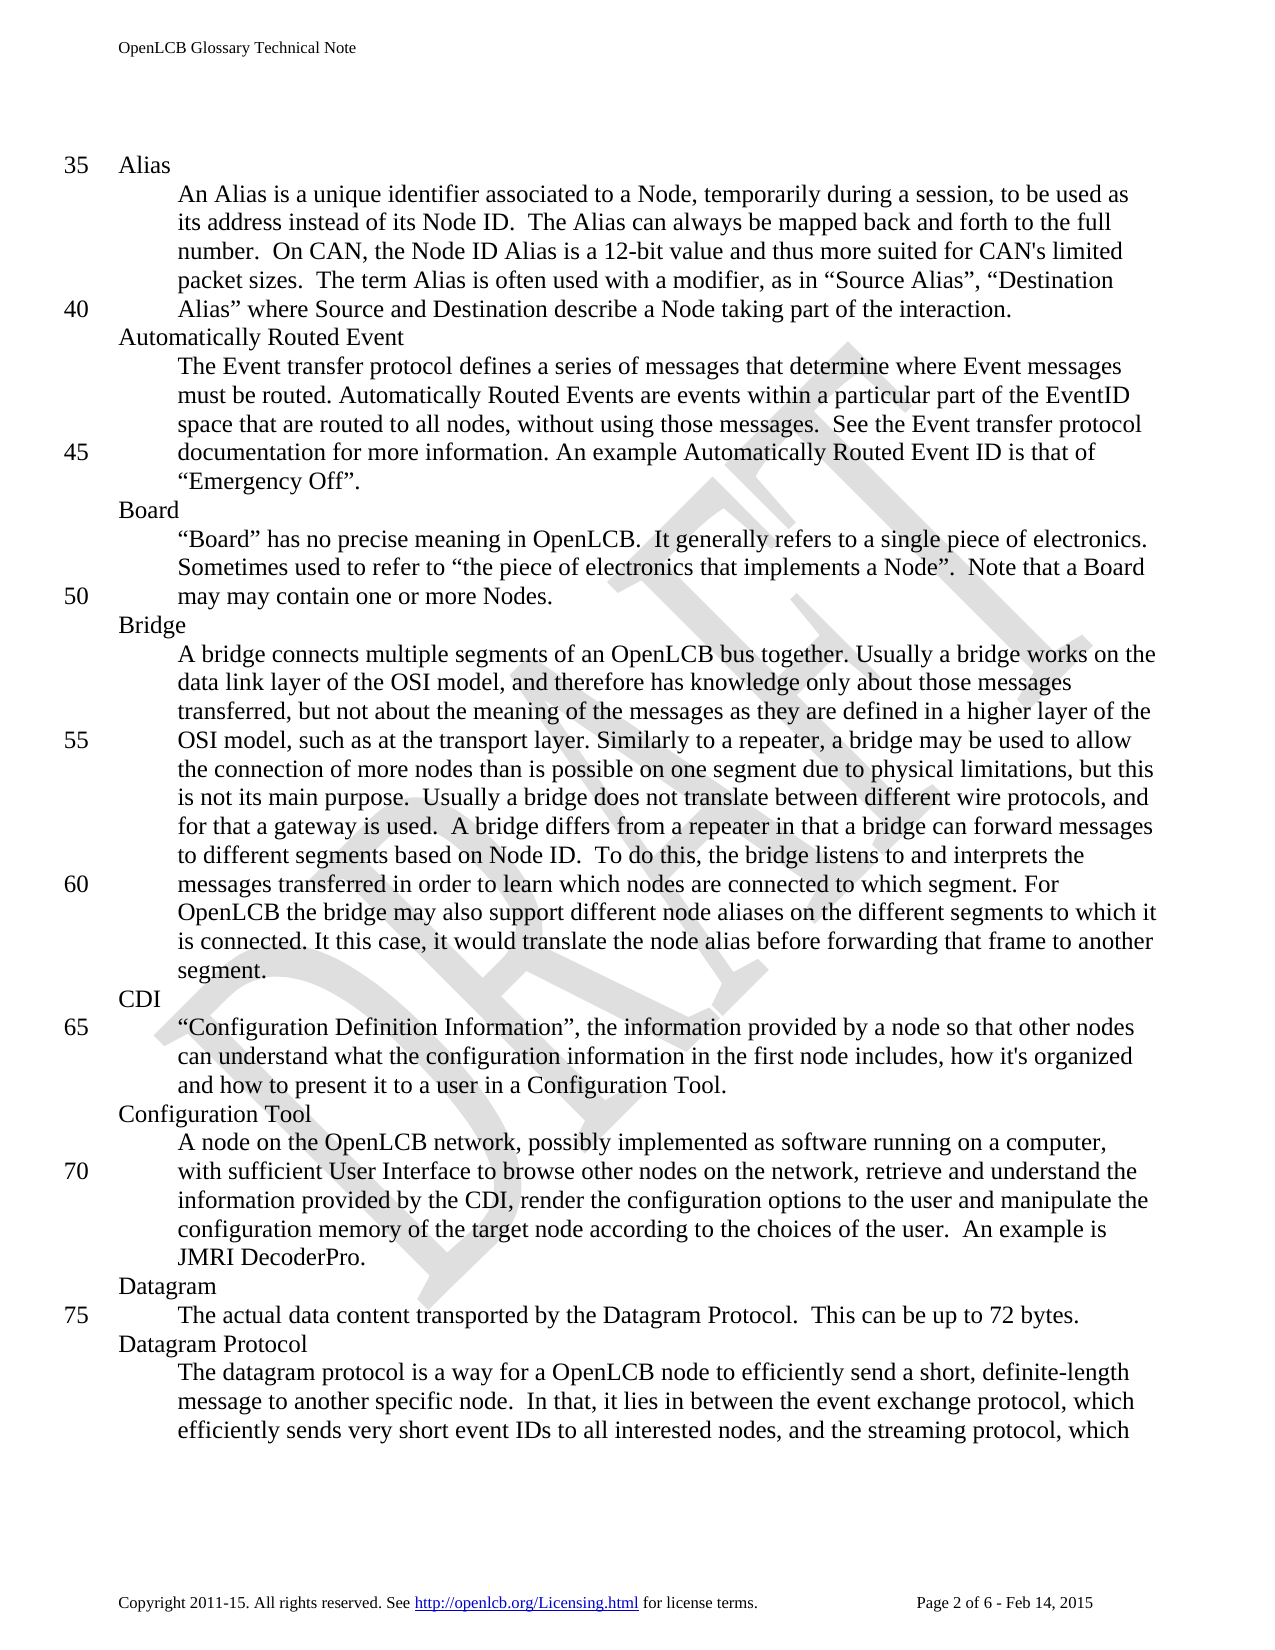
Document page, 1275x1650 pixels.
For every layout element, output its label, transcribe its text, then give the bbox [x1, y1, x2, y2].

list The Event transfer protocol defines a series of messages that determine where Event messages must be routed. Automatically Routed Events are events within a particular part of the EventID space that are routed to all nodes, without using those messages. See the Event transfer protocol documentation for more information. An example Automatically Routed Event ID is that of “Emergency Off”. [177, 351, 837, 495]
subtitle [815, 610, 1000, 639]
subtitle [440, 1271, 1157, 1300]
subtitle Configuration Tool [295, 1099, 470, 1127]
list “Configuration Definition Information”, the information provided by a node so that other nodes can understand what the configuration information in the first node includes, how it's organized and how to present it to a user in a Configuration Tool. [411, 1012, 562, 1099]
subtitle [728, 984, 1157, 1012]
list The actual data content transported by the Datagram Protocol. This can be up to 72 bytes. [177, 1300, 1157, 1329]
subtitle [623, 984, 721, 1012]
list The Event transfer protocol defines a series of messages that determine where Event messages must be routed. Automatically Routed Events are events within a particular part of the EventID space that are routed to all nodes, without using those messages. See the Event transfer protocol documentation for more information. An example Automatically Routed Event ID is that of “Emergency Off”. [815, 351, 1157, 495]
subtitle [733, 495, 782, 524]
subtitle [705, 509, 740, 524]
subtitle [1014, 610, 1157, 639]
list “Board” has no precise meaning in OpenLCB. It generally refers to a single piece of electronics. Sometimes used to refer to “the piece of electronics that implements a Node”. Note that a Board may may contain one or more Nodes. [177, 524, 670, 610]
subtitle [713, 610, 818, 639]
subtitle [378, 984, 475, 1012]
list “Configuration Definition Information”, the information provided by a node so that other nodes can understand what the configuration information in the first node includes, how it's organized and how to present it to a user in a Configuration Tool. [518, 1012, 1157, 1099]
subtitle Automatically Routed Event [118, 322, 1157, 351]
subtitle Datagram [118, 1271, 429, 1300]
list A node on the OpenLCB network, possibly implemented as software running on a computer, with sufficient User Interface to browse other nodes on the network, retrieve and understand the information provided by the CDI, render the configuration options to the user and manipulate the configuration memory of the target node according to the choices of the user. An example is JMRI DecoderPro. [470, 1127, 1157, 1271]
subtitle Board [118, 495, 693, 524]
subtitle [773, 495, 885, 524]
subtitle Datagram Protocol [118, 1329, 1157, 1357]
subtitle [899, 495, 1157, 524]
list The datagram protocol is a way for a OpenLCB node to efficiently send a short, definite-length message to another specific node. In that, it lies in between the event exchange protocol, which efficiently sends very short event IDs to all interested nodes, and the streaming protocol, which [177, 1357, 1157, 1444]
subtitle Alias [118, 150, 1157, 179]
list A bridge connects multiple segments of an OpenLCB bus together. Usually a bridge works on the data link layer of the OSI model, and therefore has knowledge only about those messages transferred, but not about the meaning of the messages as they are defined in a higher layer of the OSI model, such as at the transport layer. Similarly to a repeater, a bridge may be used to allow the connection of more nodes than is possible on one segment due to physical limitations, but this is not its main purpose. Usually a bridge does not translate between different wire protocols, and for that a gateway is used. A bridge differs from a repeater in that a bridge can forward messages to different segments based on Node ID. To do this, the bridge listens to and interprets the messages transferred in order to learn which nodes are connected to which segment. For OpenLCB the bridge may also support different node aliases on the different segments to which it is connected. It this case, it would translate the node alias before forwarding that frame to another segment. [177, 639, 1157, 984]
list A node on the OpenLCB network, possibly implemented as software running on a computer, with sufficient User Interface to browse other nodes on the network, retrieve and understand the information provided by the CDI, render the configuration options to the user and manipulate the configuration memory of the target node according to the choices of the user. An example is JMRI DecoderPro. [177, 1127, 424, 1271]
subtitle Configuration Tool [613, 1099, 1157, 1127]
list An Alias is a unique identifier associated to a Node, temporarily during a session, to be used as its address instead of its Node ID. The Alias can always be mapped back and forth to the full number. On CAN, the Node ID Alias is a 12-bit value and thus more suited for CAN's limited packet sizes. The term Alias is often used with a modifier, as in “Source Alias”, “Destination Alias” where Source and Destination describe a Node taking part of the interaction. [177, 179, 1157, 322]
subtitle Bridge [118, 610, 699, 639]
list “Board” has no precise meaning in OpenLCB. It generally refers to a single piece of electronics. Sometimes used to refer to “the piece of electronics that implements a Node”. Note that a Board may may contain one or more Nodes. [928, 524, 1157, 610]
list A node on the OpenLCB network, possibly implemented as software running on a computer, with sufficient User Interface to browse other nodes on the network, retrieve and understand the information provided by the CDI, render the configuration options to the user and manipulate the configuration memory of the target node according to the choices of the user. An example is JMRI DecoderPro. [323, 1127, 494, 1251]
subtitle Configuration Tool [118, 1099, 280, 1127]
list “Board” has no precise meaning in OpenLCB. It generally refers to a single piece of electronics. Sometimes used to refer to “the piece of electronics that implements a Node”. Note that a Board may may contain one or more Nodes. [665, 524, 971, 610]
subtitle [502, 984, 605, 1012]
subtitle CDI [118, 984, 203, 1012]
list “Configuration Definition Information”, the information provided by a node so that other nodes can understand what the configuration information in the first node includes, how it's organized and how to present it to a user in a Configuration Tool. [211, 1012, 449, 1099]
subtitle [215, 984, 359, 1012]
subtitle Configuration Tool [489, 1099, 584, 1127]
